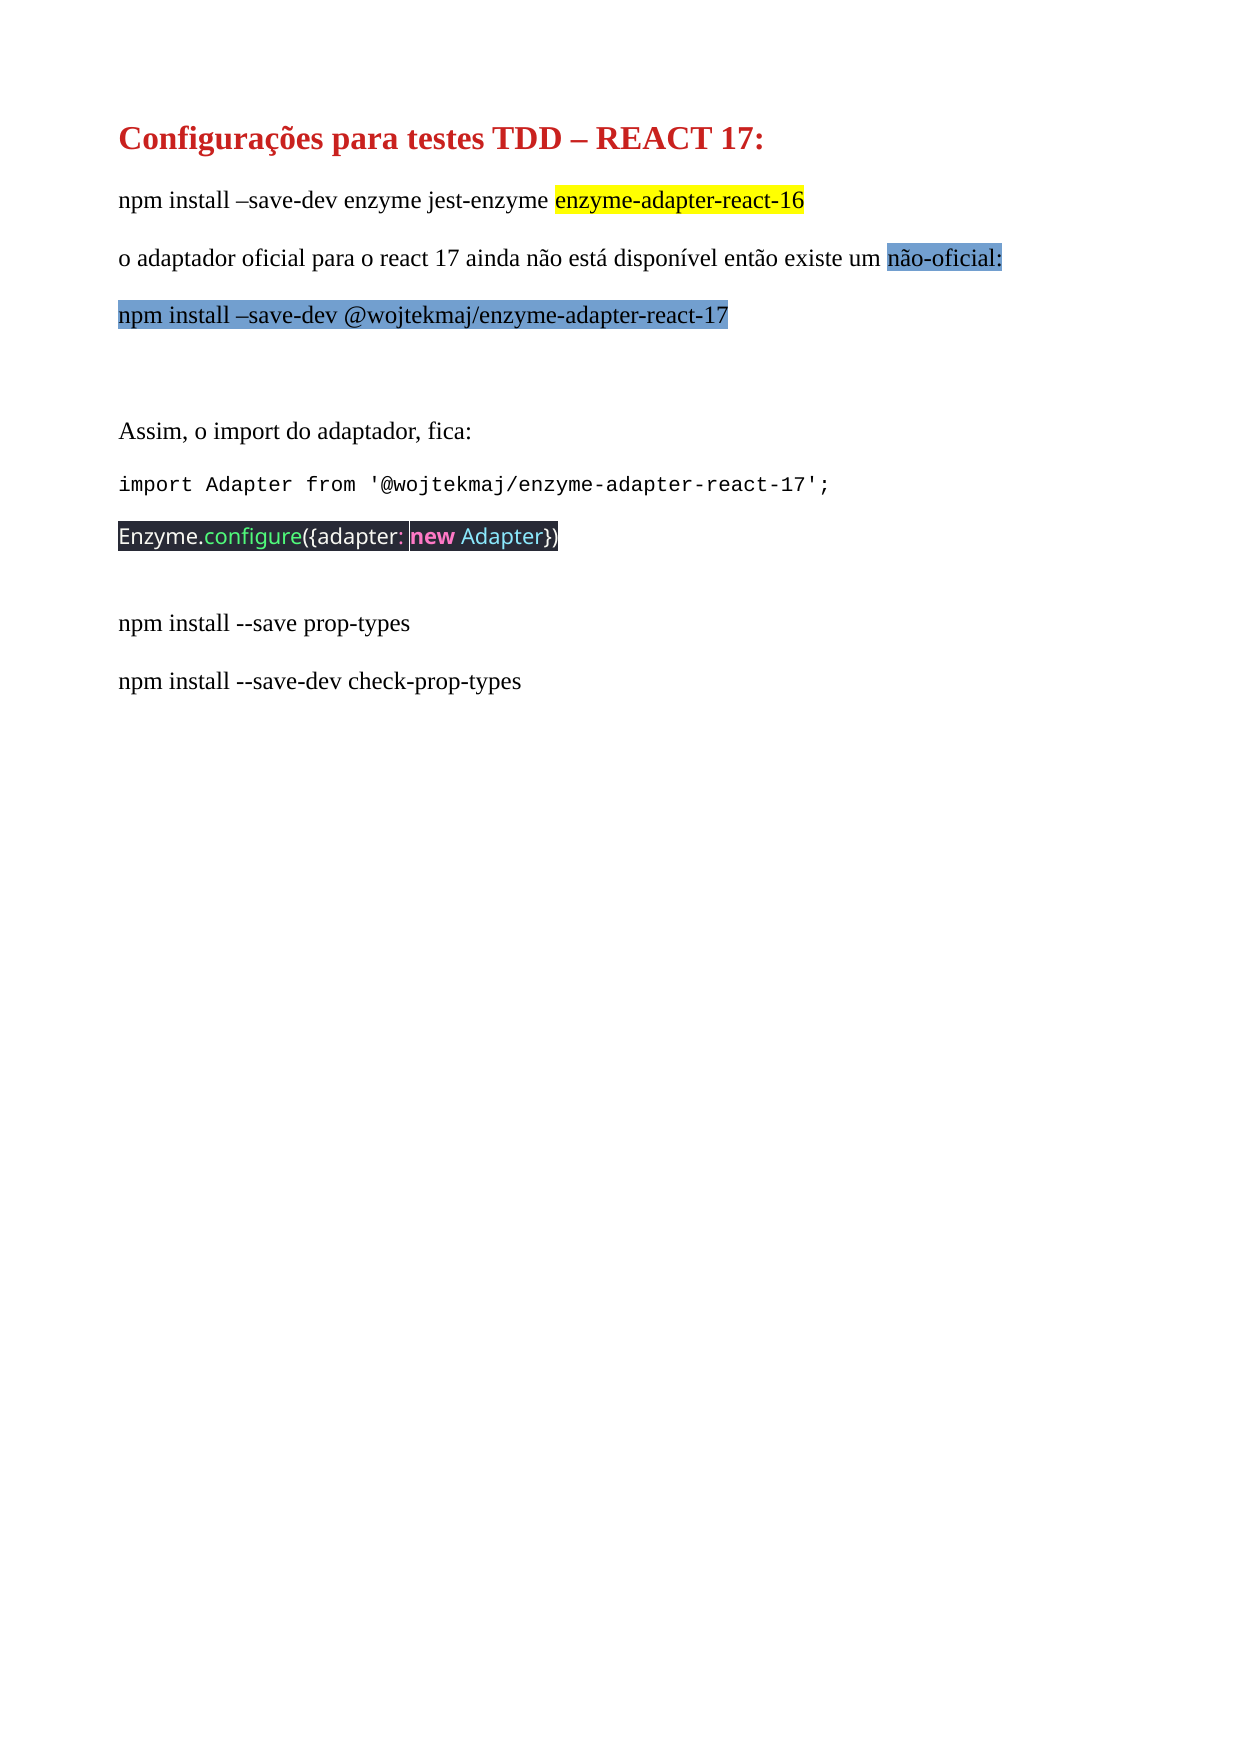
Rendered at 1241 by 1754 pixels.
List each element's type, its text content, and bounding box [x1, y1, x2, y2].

text Enzyme.configure({adapter: new Adapter}) [118, 521, 1122, 551]
text Assim, o import do adaptador, fica: [118, 416, 1122, 445]
text import Adapter from '@wojtekmaj/enzyme-adapter-react-17'; [118, 474, 1122, 497]
text npm install –save-dev @wojtekmaj/enzyme-adapter-react-17 [118, 300, 1122, 329]
text npm install --save prop-types [118, 608, 1122, 637]
text npm install –save-dev enzyme jest-enzyme enzyme-adapter-react-16 [118, 185, 1122, 214]
text o adaptador oficial para o react 17 ainda não está disponível então existe um não-oficial: [118, 243, 1122, 271]
text npm install --save-dev check-prop-types [118, 666, 1122, 694]
text Configurações para testes TDD – REACT 17: [118, 118, 1122, 156]
